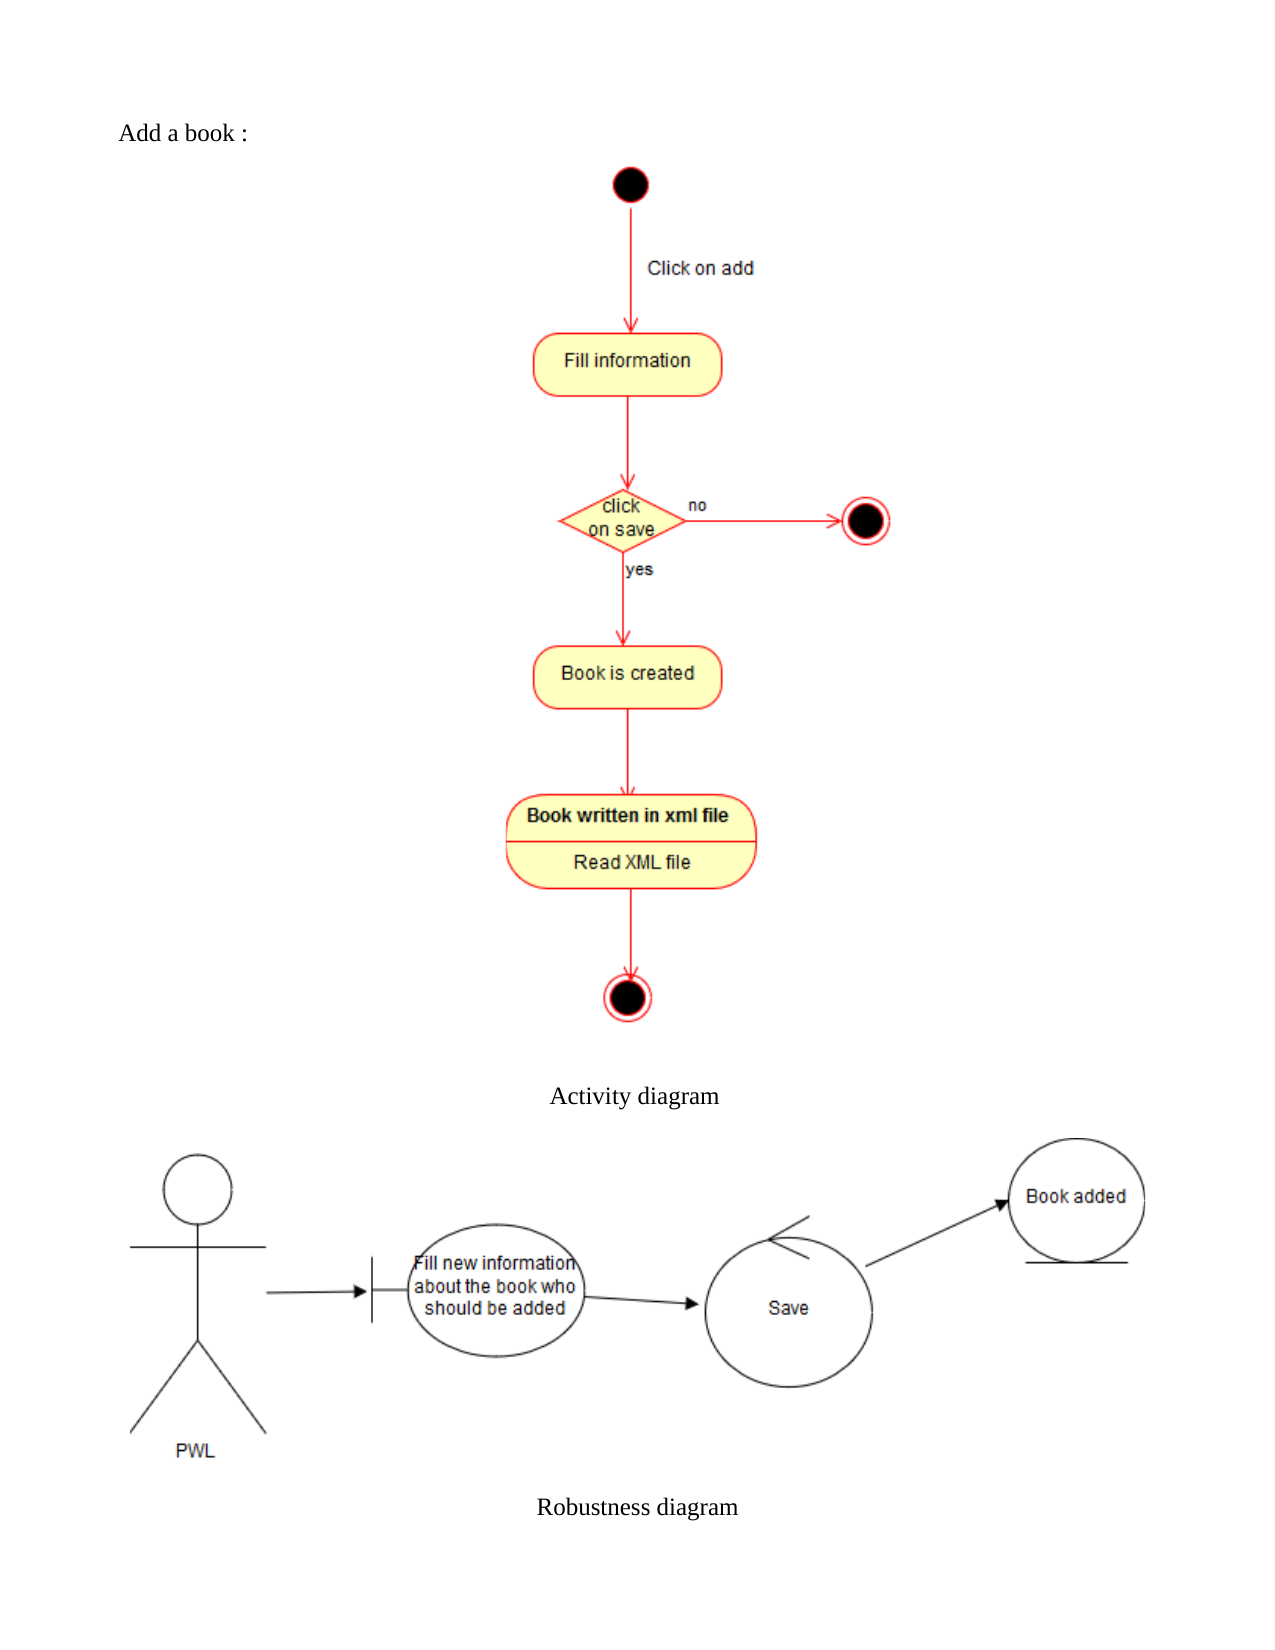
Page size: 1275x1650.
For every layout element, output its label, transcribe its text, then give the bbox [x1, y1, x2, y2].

text Activity diagram [118, 1081, 1157, 1110]
text Robustness diagram [118, 1492, 1157, 1521]
text Add a book : [118, 118, 1157, 147]
